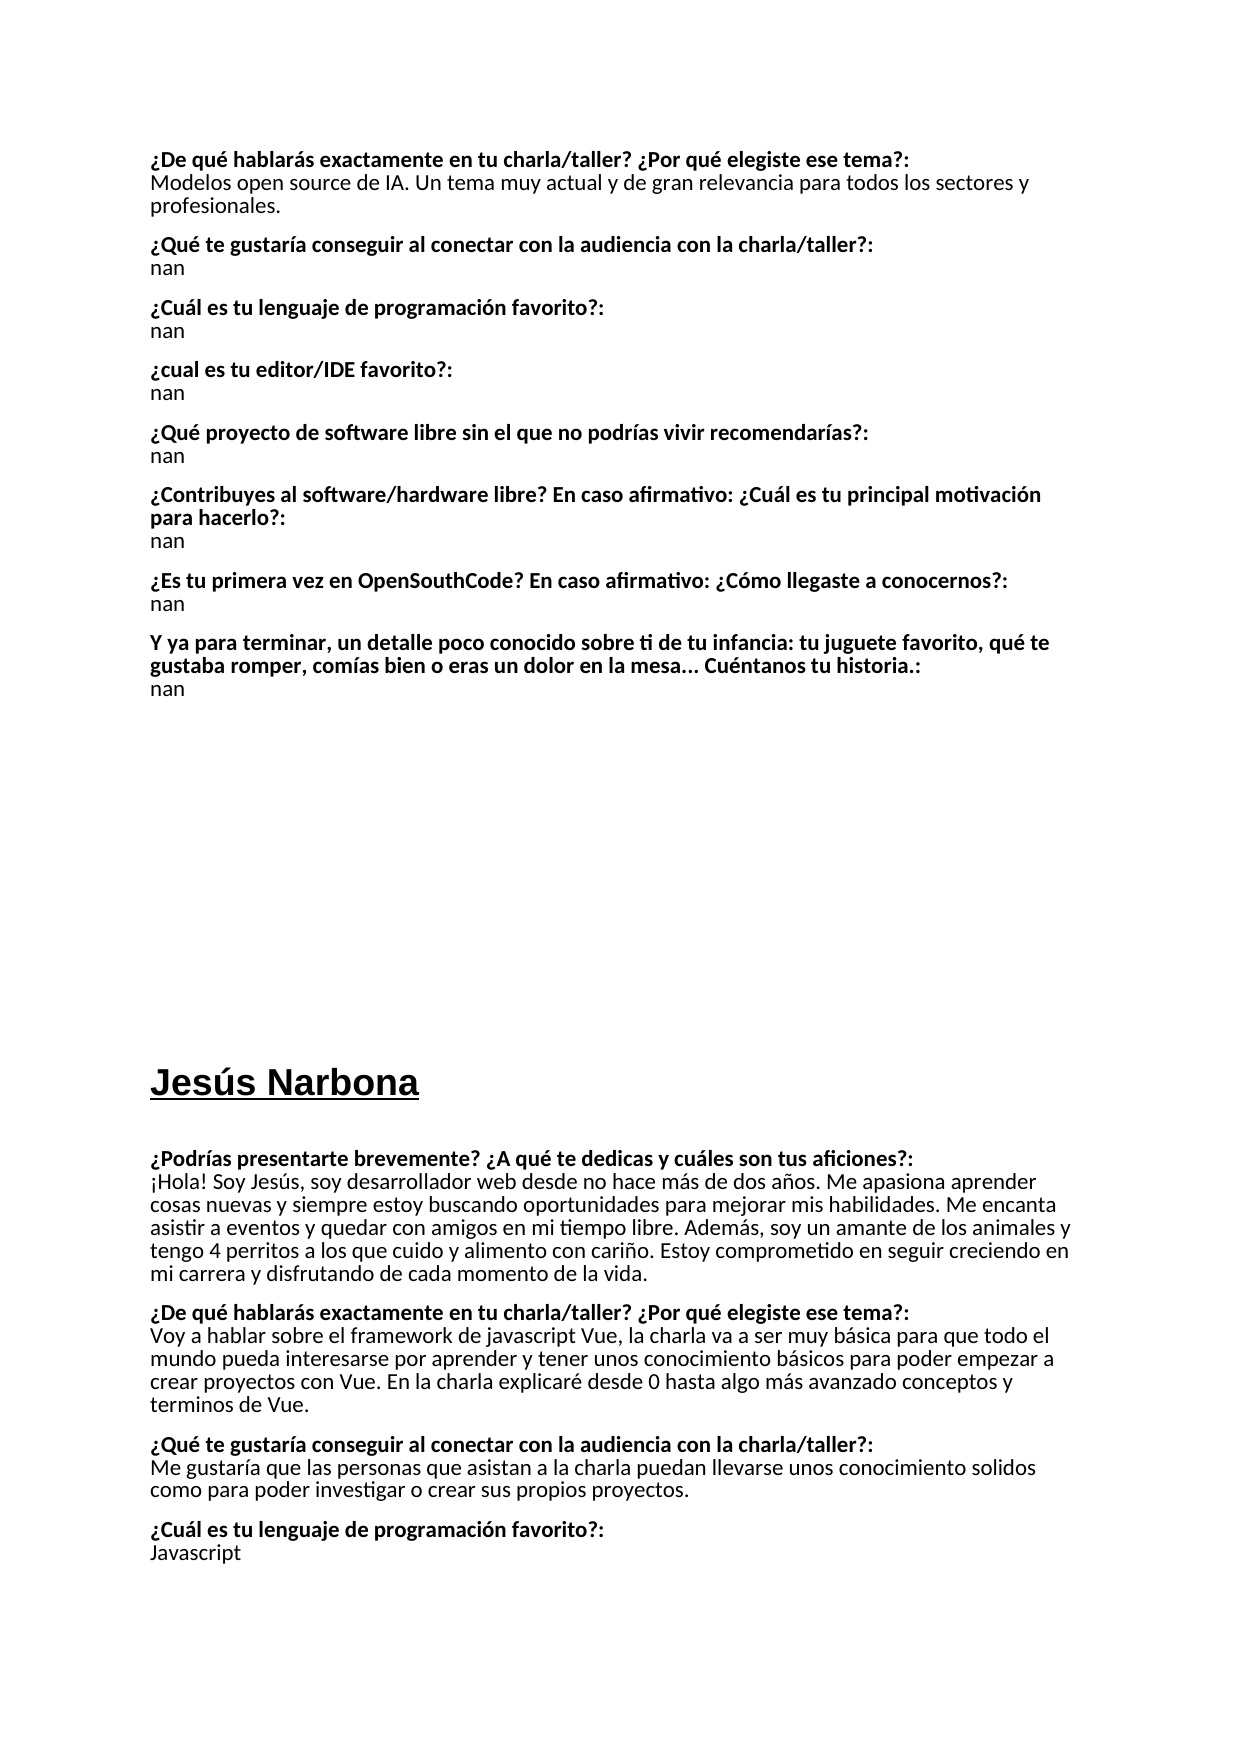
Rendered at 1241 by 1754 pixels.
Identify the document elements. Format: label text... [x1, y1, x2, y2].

text ¿De qué hablarás exactamente en tu charla/taller? ¿Por qué elegiste ese tema?: Modelos open source de IA. Un tema muy actual y de gran relevancia para todos los sectores y profesionales. [150, 150, 1090, 219]
text ¿Podrías presentarte brevemente? ¿A qué te dedicas y cuáles son tus aficiones?: ¡Hola! Soy Jesús, soy desarrollador web desde no hace más de dos años. Me apasiona aprender cosas nuevas y siempre estoy buscando oportunidades para mejorar mis habilidades. Me encanta asistir a eventos y quedar con amigos en mi tiempo libre. Además, soy un amante de los animales y tengo 4 perritos a los que cuido y alimento con cariño. Estoy comprometido en seguir creciendo en mi carrera y disfrutando de cada momento de la vida. [150, 1149, 1090, 1287]
text ¿Qué te gustaría conseguir al conectar con la audiencia con la charla/taller?: nan [150, 235, 1090, 281]
text ¿Cuál es tu lenguaje de programación favorito?: nan [150, 298, 1090, 344]
text ¿Es tu primera vez en OpenSouthCode? En caso afirmativo: ¿Cómo llegaste a conocernos?: nan [150, 571, 1090, 617]
text ¿Qué proyecto de software libre sin el que no podrías vivir recomendarías?: nan [150, 423, 1090, 469]
text ¿Qué te gustaría conseguir al conectar con la audiencia con la charla/taller?: Me gustaría que las personas que asistan a la charla puedan llevarse unos conocimiento solidos como para poder investigar o crear sus propios proyectos. [150, 1435, 1090, 1504]
text Y ya para terminar, un detalle poco conocido sobre ti de tu infancia: tu juguete favorito, qué te gustaba romper, comías bien o eras un dolor en la mesa... Cuéntanos tu historia.: nan [150, 633, 1090, 702]
text ¿Contribuyes al software/hardware libre? En caso afirmativo: ¿Cuál es tu principal motivación para hacerlo?: nan [150, 485, 1090, 554]
text ¿De qué hablarás exactamente en tu charla/taller? ¿Por qué elegiste ese tema?: Voy a hablar sobre el framework de javascript Vue, la charla va a ser muy básica para que todo el mundo pueda interesarse por aprender y tener unos conocimiento básicos para poder empezar a crear proyectos con Vue. En la charla explicaré desde 0 hasta algo más avanzado conceptos y terminos de Vue. [150, 1304, 1090, 1418]
text ¿Cuál es tu lenguaje de programación favorito?: Javascript [150, 1520, 1090, 1566]
text ¿cual es tu editor/IDE favorito?: nan [150, 360, 1090, 406]
subtitle Jesús Narbona [150, 1062, 1090, 1104]
